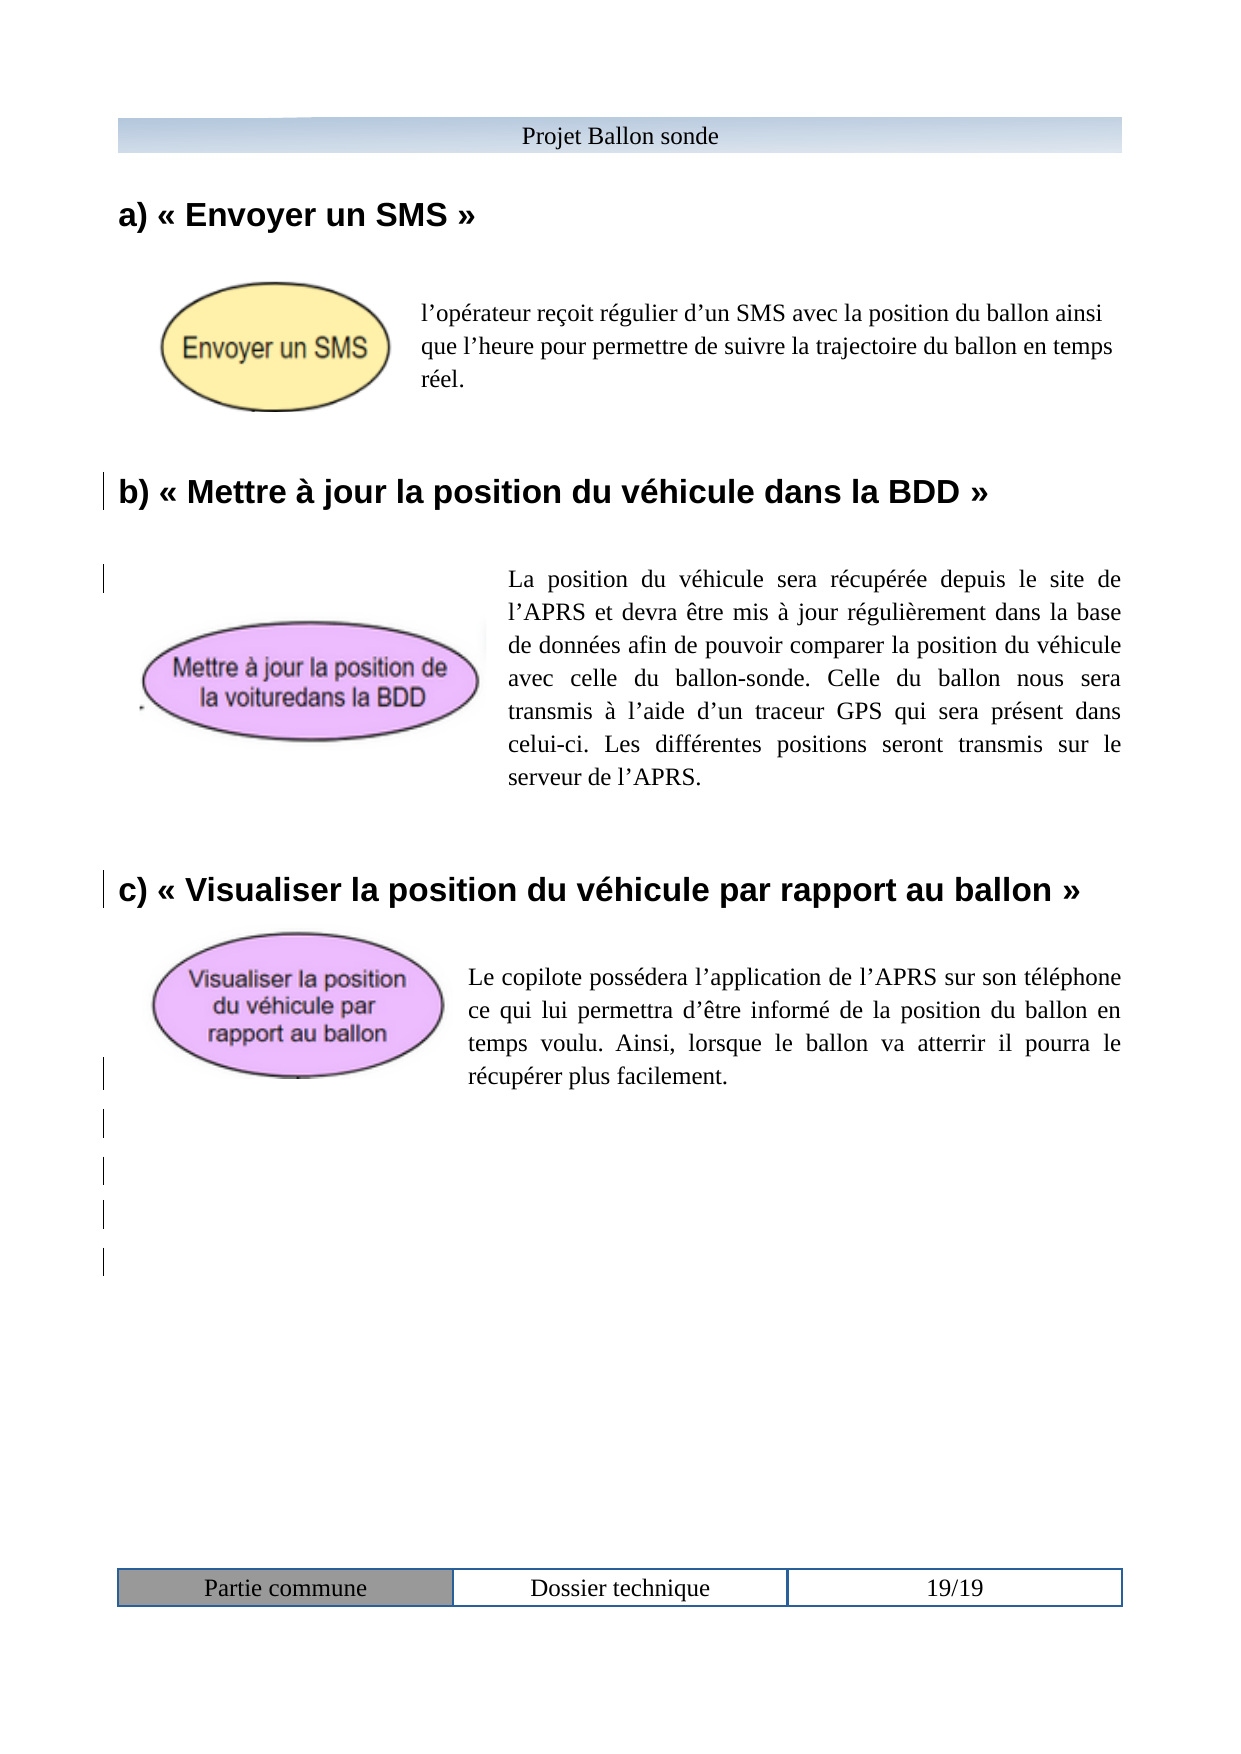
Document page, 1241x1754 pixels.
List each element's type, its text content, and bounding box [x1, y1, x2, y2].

text Le copilote possédera l’application de l’APRS sur son téléphone ce qui lui permettra d’être informé de la position du ballon en temps voulu. Ainsi, lorsque le ballon va atterrir il pourra le récupérer plus facilement. [118, 962, 1122, 1090]
text La position du véhicule sera récupérée depuis le site de l’APRS et devra être mis à jour régulièrement dans la base de données afin de pouvoir comparer la position du véhicule avec celle du ballon-sonde. Celle du ballon nous sera transmis à l’aide d’un traceur GPS qui sera présent dans celui-ci. Les différentes positions seront transmis sur le serveur de l’APRS. [508, 564, 1122, 791]
picture [139, 607, 487, 753]
subtitle c) « Visualiser la position du véhicule par rapport au ballon » [118, 870, 1122, 908]
subtitle b) « Mettre à jour la position du véhicule dans la BDD » [118, 472, 1122, 510]
picture [138, 923, 468, 1079]
subtitle a) « Envoyer un SMS » [118, 195, 1122, 233]
text l’opérateur reçoit régulier d’un SMS avec la position du ballon ainsi que l’heure pour permettre de suivre la trajectoire du ballon en temps réel. [421, 298, 1122, 393]
picture [139, 266, 421, 412]
